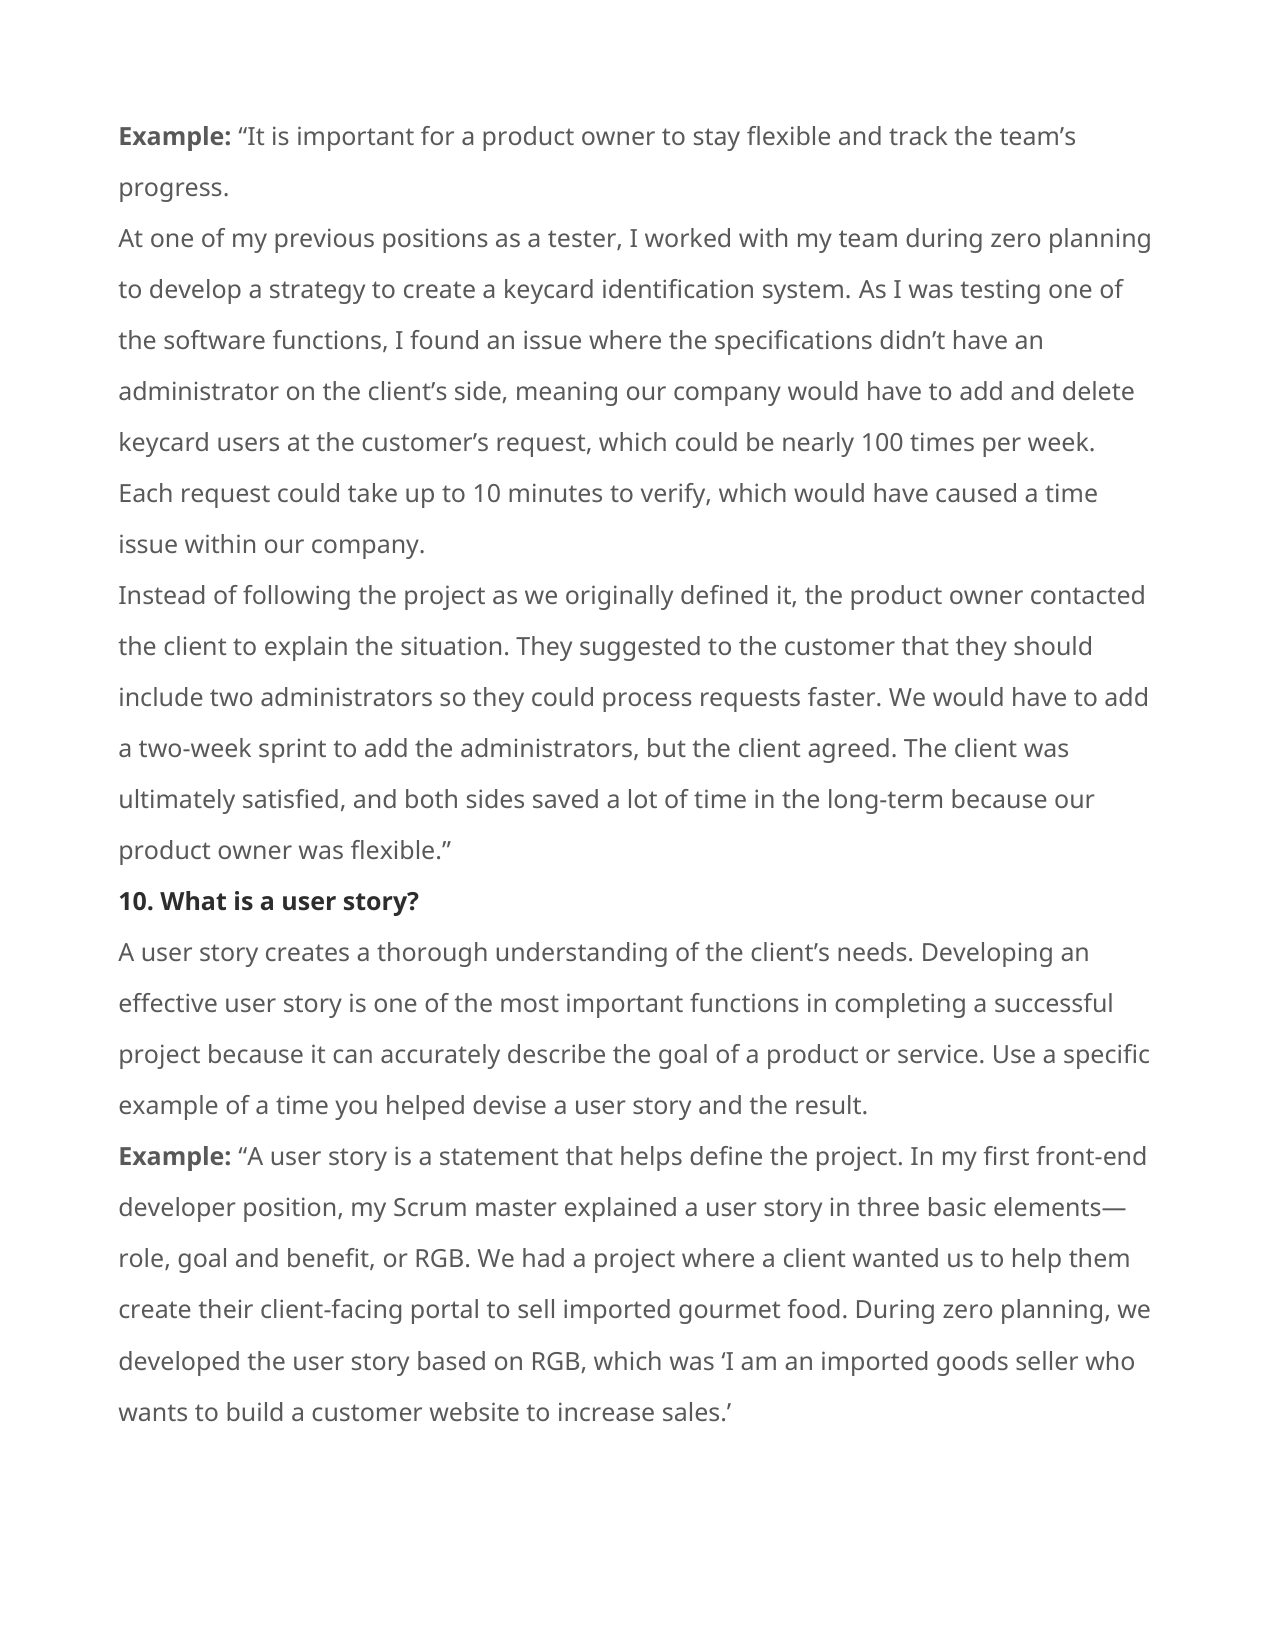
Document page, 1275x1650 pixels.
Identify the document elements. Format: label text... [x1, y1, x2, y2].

subtitle 10. What is a user story? [118, 884, 1157, 918]
text Instead of following the project as we originally defined it, the product owner contacted the client to explain the situation. They suggested to the customer that they should include two administrators so they could process requests faster. We would have to add a two-week sprint to add the administrators, but the client agreed. The client was ultimately satisfied, and both sides saved a lot of time in the long-term because our product owner was flexible.” [118, 577, 1157, 867]
text At one of my previous positions as a tester, I worked with my team during zero planning to develop a strategy to create a keycard identification system. As I was testing one of the software functions, I found an issue where the specifications didn’t have an administrator on the client’s side, meaning our company would have to add and delete keycard users at the customer’s request, which could be nearly 100 times per week. Each request could take up to 10 minutes to verify, which would have caused a time issue within our company. [118, 220, 1157, 561]
text A user story creates a thorough understanding of the client’s needs. Developing an effective user story is one of the most important functions in completing a successful project because it can accurately describe the goal of a product or service. Use a specific example of a time you helped devise a user story and the result. [118, 935, 1157, 1122]
text Example: “A user story is a statement that helps define the project. In my first front-end developer position, my Scrum master explained a user story in three basic elements—role, goal and benefit, or RGB. We had a project where a client wanted us to help them create their client-facing portal to sell imported gourmet food. During zero planning, we developed the user story based on RGB, which was ‘I am an imported goods seller who wants to build a customer website to increase sales.’ [118, 1139, 1157, 1428]
text Example: “It is important for a product owner to stay flexible and track the team’s progress. [118, 118, 1157, 203]
